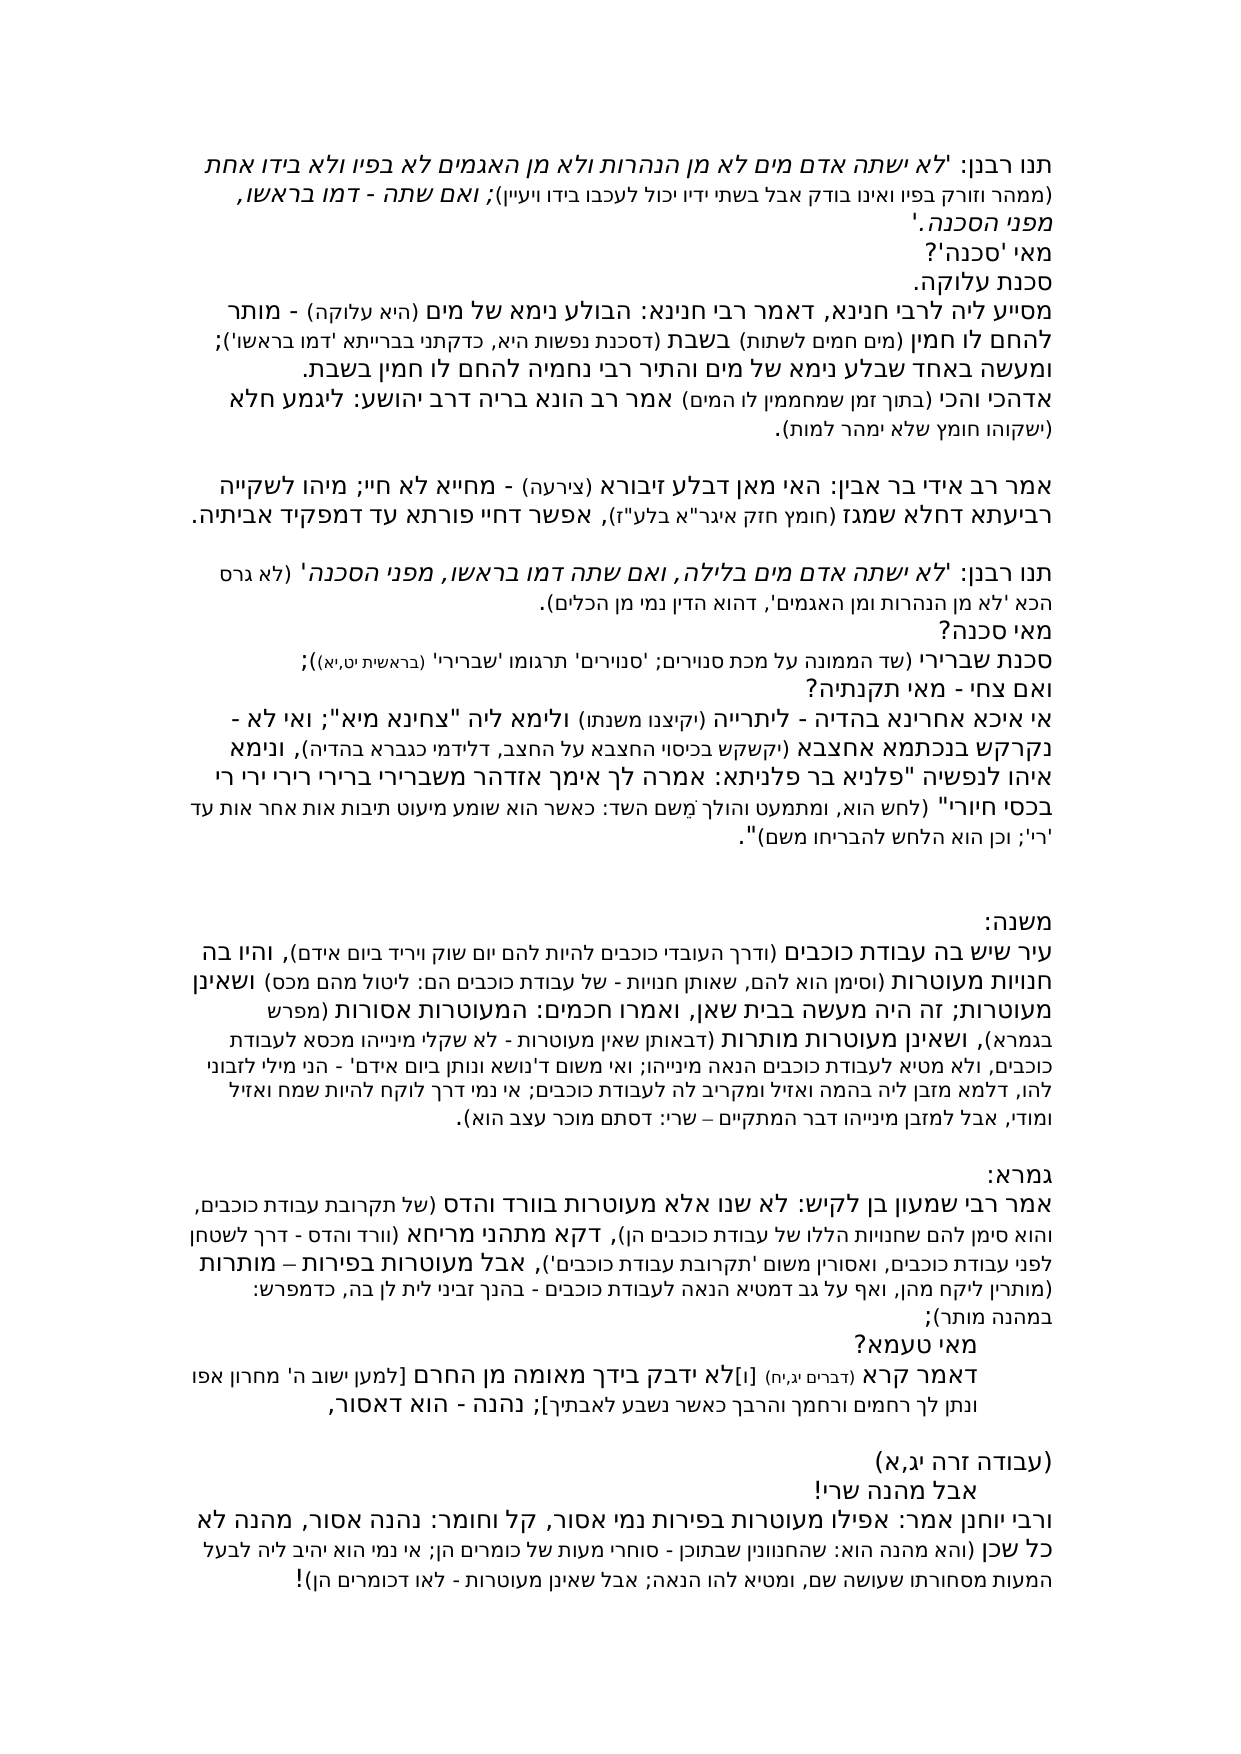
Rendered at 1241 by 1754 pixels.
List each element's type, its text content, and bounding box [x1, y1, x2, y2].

text תנו רבנן: 'לא ישתה אדם מים בלילה, ואם שתה דמו בראשו, מפני הסכנה' (לא גרס הכא 'לא מן הנהרות ומן האגמים', דהוא הדין נמי מן הכלים). [187, 558, 1053, 616]
text מאי 'סכנה'? [187, 238, 1053, 267]
text מאי סכנה? [187, 616, 1053, 646]
text סכנת עלוקה. [187, 267, 1053, 296]
text סכנת שברירי (שד הממונה על מכת סנוירים; 'סנוירים' תרגומו 'שברירי' (בראשית יט,יא)); [187, 646, 1053, 675]
text משנה: [187, 907, 1053, 937]
text תנו רבנן: 'לא ישתה אדם מים לא מן הנהרות ולא מן האגמים לא בפיו ולא בידו אחת (ממהר וזורק בפיו ואינו בודק אבל בשתי ידיו יכול לעכבו בידו ויעיין); ואם שתה - דמו בראשו, מפני הסכנה.' [187, 150, 1053, 238]
text אמר רבי שמעון בן לקיש: לא שנו אלא מעוטרות בוורד והדס (של תקרובת עבודת כוכבים, והוא סימן להם שחנויות הללו של עבודת כוכבים הן), דקא מתהני מריחא (וורד והדס - דרך לשטחן לפני עבודת כוכבים, ואסורין משום 'תקרובת עבודת כוכבים'), אבל מעוטרות בפירות – מותרות (מותרין ליקח מהן, ואף על גב דמטיא הנאה לעבודת כוכבים - בהנך זביני לית לן בה, כדמפרש: במהנה מותר); [187, 1189, 1053, 1331]
text מאי טעמא? [187, 1331, 978, 1360]
text ורבי יוחנן אמר: אפילו מעוטרות בפירות נמי אסור, קל וחומר: נהנה אסור, מהנה לא כל שכן (והא מהנה הוא: שהחנוונין שבתוכן - סוחרי מעות של כומרים הן; אי נמי הוא יהיב ליה לבעל המעות מסחורתו שעושה שם, ומטיא להו הנאה; אבל שאינן מעוטרות - לאו דכומרים הן)! [187, 1505, 1053, 1593]
text עיר שיש בה עבודת כוכבים (ודרך העובדי כוכבים להיות להם יום שוק ויריד ביום אידם), והיו בה חנויות מעוטרות (וסימן הוא להם, שאותן חנויות - של עבודת כוכבים הם: ליטול מהם מכס) ושאינן מעוטרות; זה היה מעשה בבית שאן, ואמרו חכמים: המעוטרות אסורות (מפרש בגמרא), ושאינן מעוטרות מותרות (דבאותן שאין מעוטרות - לא שקלי מינייהו מכסא לעבודת כוכבים, ולא מטיא לעבודת כוכבים הנאה מינייהו; ואי משום ד'נושא ונותן ביום אידם' - הני מילי לזבוני להו, דלמא מזבן ליה בהמה ואזיל ומקריב לה לעבודת כוכבים; אי נמי דרך לוקח להיות שמח ואזיל ומודי, אבל למזבן מינייהו דבר המתקיים – שרי: דסתם מוכר עצב הוא). [187, 937, 1053, 1132]
text אבל מהנה שרי! [187, 1476, 978, 1505]
text (עבודה זרה יג,א) [187, 1447, 1053, 1476]
text מסייע ליה לרבי חנינא, דאמר רבי חנינא: הבולע נימא של מים (היא עלוקה) - מותר להחם לו חמין (מים חמים לשתות) בשבת (דסכנת נפשות היא, כדקתני בברייתא 'דמו בראשו'); ומעשה באחד שבלע נימא של מים והתיר רבי נחמיה להחם לו חמין בשבת. [187, 296, 1053, 384]
text אדהכי והכי (בתוך זמן שמחממין לו המים) אמר רב הונא בריה דרב יהושע: ליגמע חלא (ישקוהו חומץ שלא ימהר למות). [187, 384, 1053, 442]
text אי איכא אחרינא בהדיה - ליתרייה (יקיצנו משנתו) ולימא ליה "צחינא מיא"; ואי לא - נקרקש בנכתמא אחצבא (יקשקש בכיסוי החצבא על החצב, דלידמי כגברא בהדיה), ונימא איהו לנפשיה "פלניא בר פלניתא: אמרה לך אימך אזדהר משברירי ברירי רירי ירי רי בכסי חיורי" (לחש הוא, ומתמעט והולך מֵׁשם השד: כאשר הוא שומע מיעוט תיבות אות אחר אות עד 'רי'; וכן הוא הלחש להבריחו משם)". [187, 704, 1053, 850]
text ואם צחי - מאי תקנתיה? [187, 675, 1053, 704]
text גמרא: [187, 1160, 1053, 1189]
text דאמר קרא (דברים יג,יח) [ו]לא ידבק בידך מאומה מן החרם [למען ישוב ה' מחרון אפו ונתן לך רחמים ורחמך והרבך כאשר נשבע לאבתיך]; נהנה - הוא דאסור, [187, 1360, 978, 1418]
text אמר רב אידי בר אבין: האי מאן דבלע זיבורא (צירעה) - מחייא לא חיי; מיהו לשקייה רביעתא דחלא שמגז (חומץ חזק איגר"א בלע"ז), אפשר דחיי פורתא עד דמפקיד אביתיה. [187, 471, 1053, 529]
